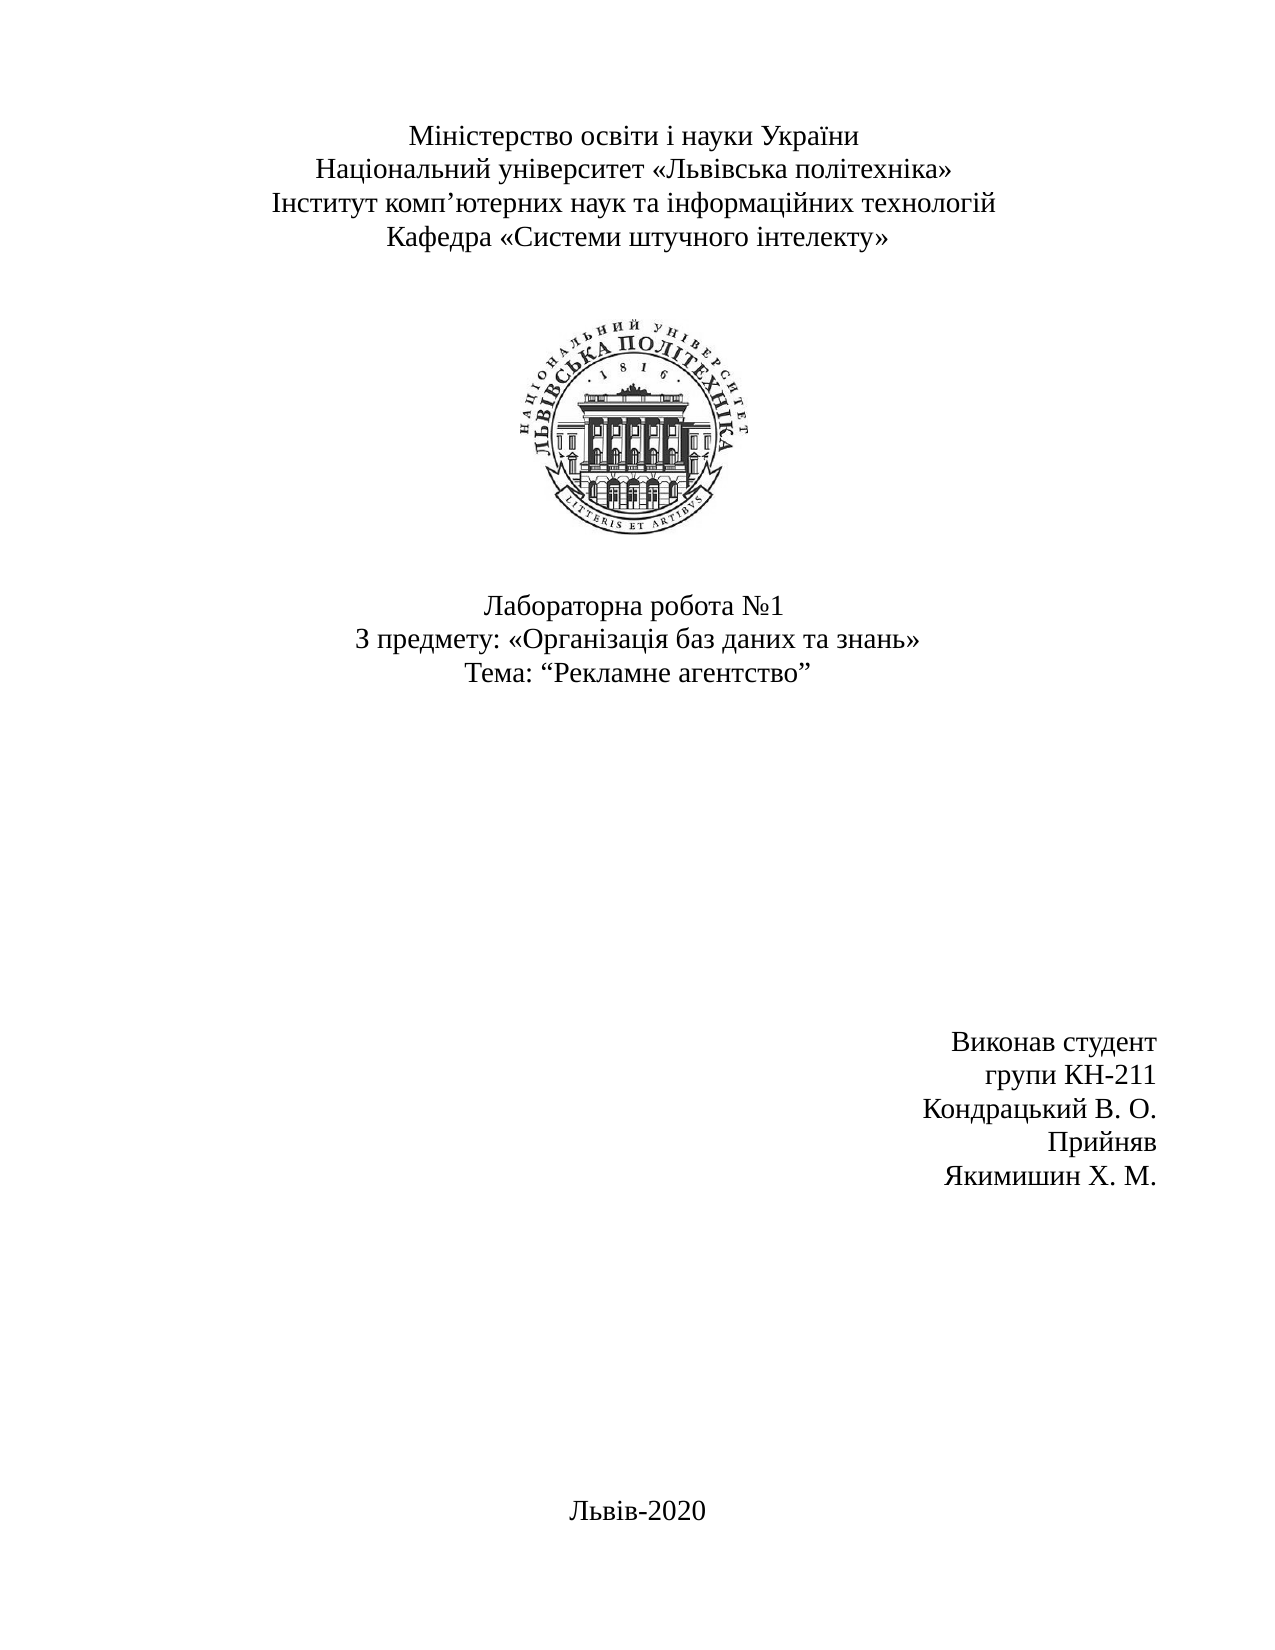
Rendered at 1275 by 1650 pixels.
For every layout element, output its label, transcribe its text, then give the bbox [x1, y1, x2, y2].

text Тема: “Рекламне агентство” [118, 655, 1157, 688]
text Міністерство освіти і науки України [118, 118, 1157, 152]
text З предмету: «Організація баз даних та знань» [118, 621, 1157, 655]
text Кафедра «Системи штучного інтелекту» [118, 219, 1157, 252]
text Львів-2020 [118, 1493, 1157, 1527]
text Лабораторна робота №1 [118, 588, 1157, 621]
text Якимишин Х. М. [118, 1158, 1157, 1191]
text Кондрацький В. О. [118, 1091, 1157, 1124]
text Виконав студент [118, 1024, 1157, 1057]
text групи КН-211 [118, 1057, 1157, 1091]
text Інститут комп’ютерних наук та інформаційних технологій [118, 185, 1157, 219]
text Прийняв [118, 1124, 1157, 1158]
text Національний університет «Львівська політехніка» [118, 152, 1157, 185]
picture [454, 285, 821, 571]
